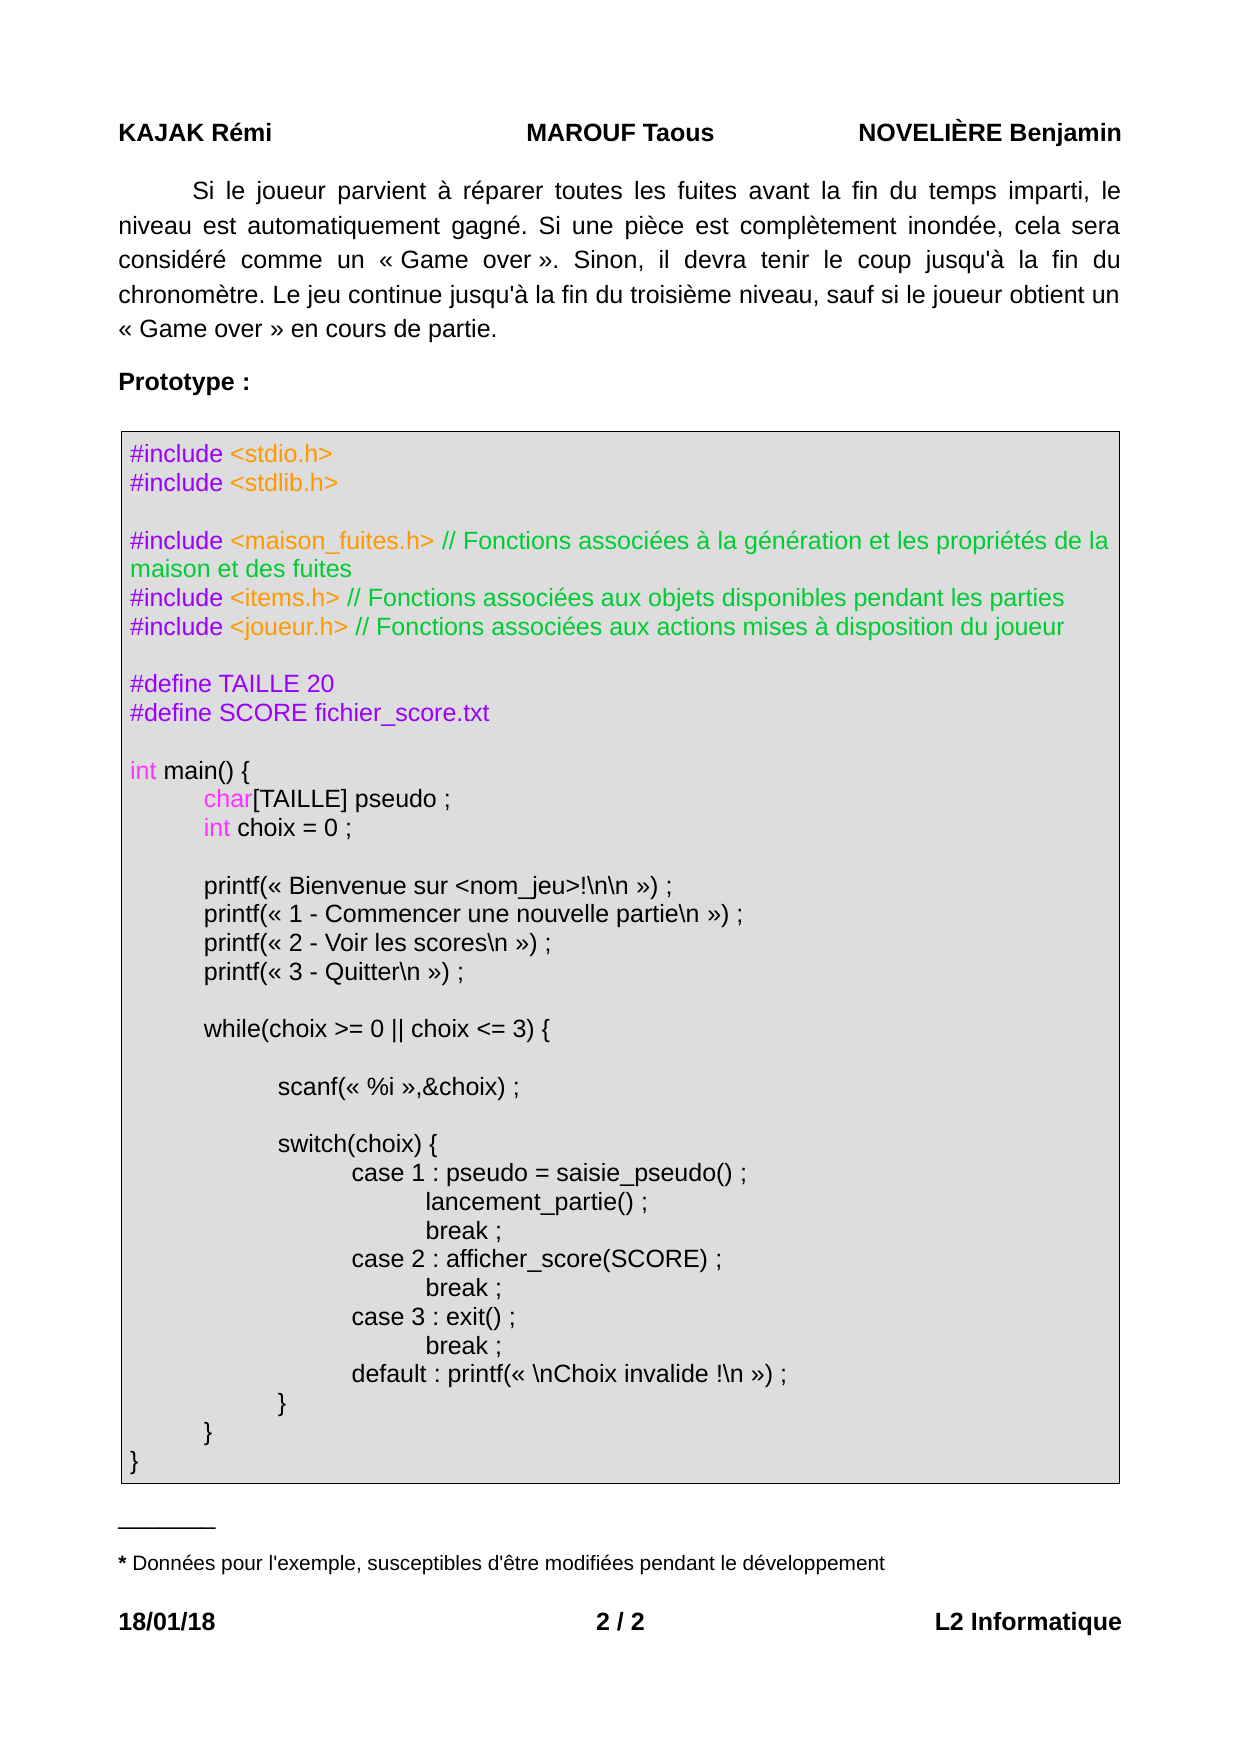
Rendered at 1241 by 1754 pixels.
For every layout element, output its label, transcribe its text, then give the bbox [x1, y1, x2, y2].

text * Données pour l'exemple, susceptibles d'être modifiées pendant le développement [118, 1550, 1122, 1574]
text #include <joueur.h> // Fonctions associées aux actions mises à disposition du joueur [130, 612, 1110, 641]
text #include <stdio.h> [130, 439, 1110, 468]
text switch(choix) { [130, 1129, 1110, 1158]
text #include <items.h> // Fonctions associées aux objets disponibles pendant les parties [130, 583, 1110, 612]
text int choix = 0 ; [130, 813, 1110, 842]
text case 3 : exit() ; [130, 1302, 1110, 1331]
text int main() { [130, 756, 1110, 784]
text _______ [118, 419, 1122, 1530]
text #include <stdlib.h> [130, 468, 1110, 497]
text printf(« 2 - Voir les scores\n ») ; [130, 928, 1110, 957]
text char[TAILLE] pseudo ; [130, 784, 1110, 813]
text #include <maison_fuites.h> // Fonctions associées à la génération et les propriétés de la maison et des fuites [130, 526, 1110, 583]
text printf(« 3 - Quitter\n ») ; [130, 957, 1110, 986]
text lancement_partie() ; [130, 1187, 1110, 1216]
text } [130, 1417, 1110, 1446]
text case 1 : pseudo = saisie_pseudo() ; [130, 1158, 1110, 1187]
text default : printf(« \nChoix invalide !\n ») ; [130, 1359, 1110, 1388]
text Prototype : [118, 366, 1122, 395]
text #define TAILLE 20 [130, 669, 1110, 698]
text break ; [130, 1331, 1110, 1359]
text Si le joueur parvient à réparer toutes les fuites avant la fin du temps imparti, le niveau est automatiquement gagné. Si une pièce est complètement inondée, cela sera considéré comme un « Game over ». Sinon, il devra tenir le coup jusqu'à la fin du chronomètre. Le jeu continue jusqu'à la fin du troisième niveau, sauf si le joueur obtient un « Game over » en cours de partie. [118, 176, 1122, 343]
text } [130, 1446, 1110, 1474]
text scanf(« %i »,&choix) ; [130, 1072, 1110, 1101]
text break ; [130, 1216, 1110, 1244]
text } [130, 1388, 1110, 1417]
text case 2 : afficher_score(SCORE) ; [130, 1244, 1110, 1273]
text printf(« Bienvenue sur <nom_jeu>!\n\n ») ; [130, 871, 1110, 899]
text break ; [130, 1273, 1110, 1302]
text while(choix >= 0 || choix <= 3) { [130, 1014, 1110, 1043]
text printf(« 1 - Commencer une nouvelle partie\n ») ; [130, 899, 1110, 928]
text #define SCORE fichier_score.txt [130, 698, 1110, 727]
